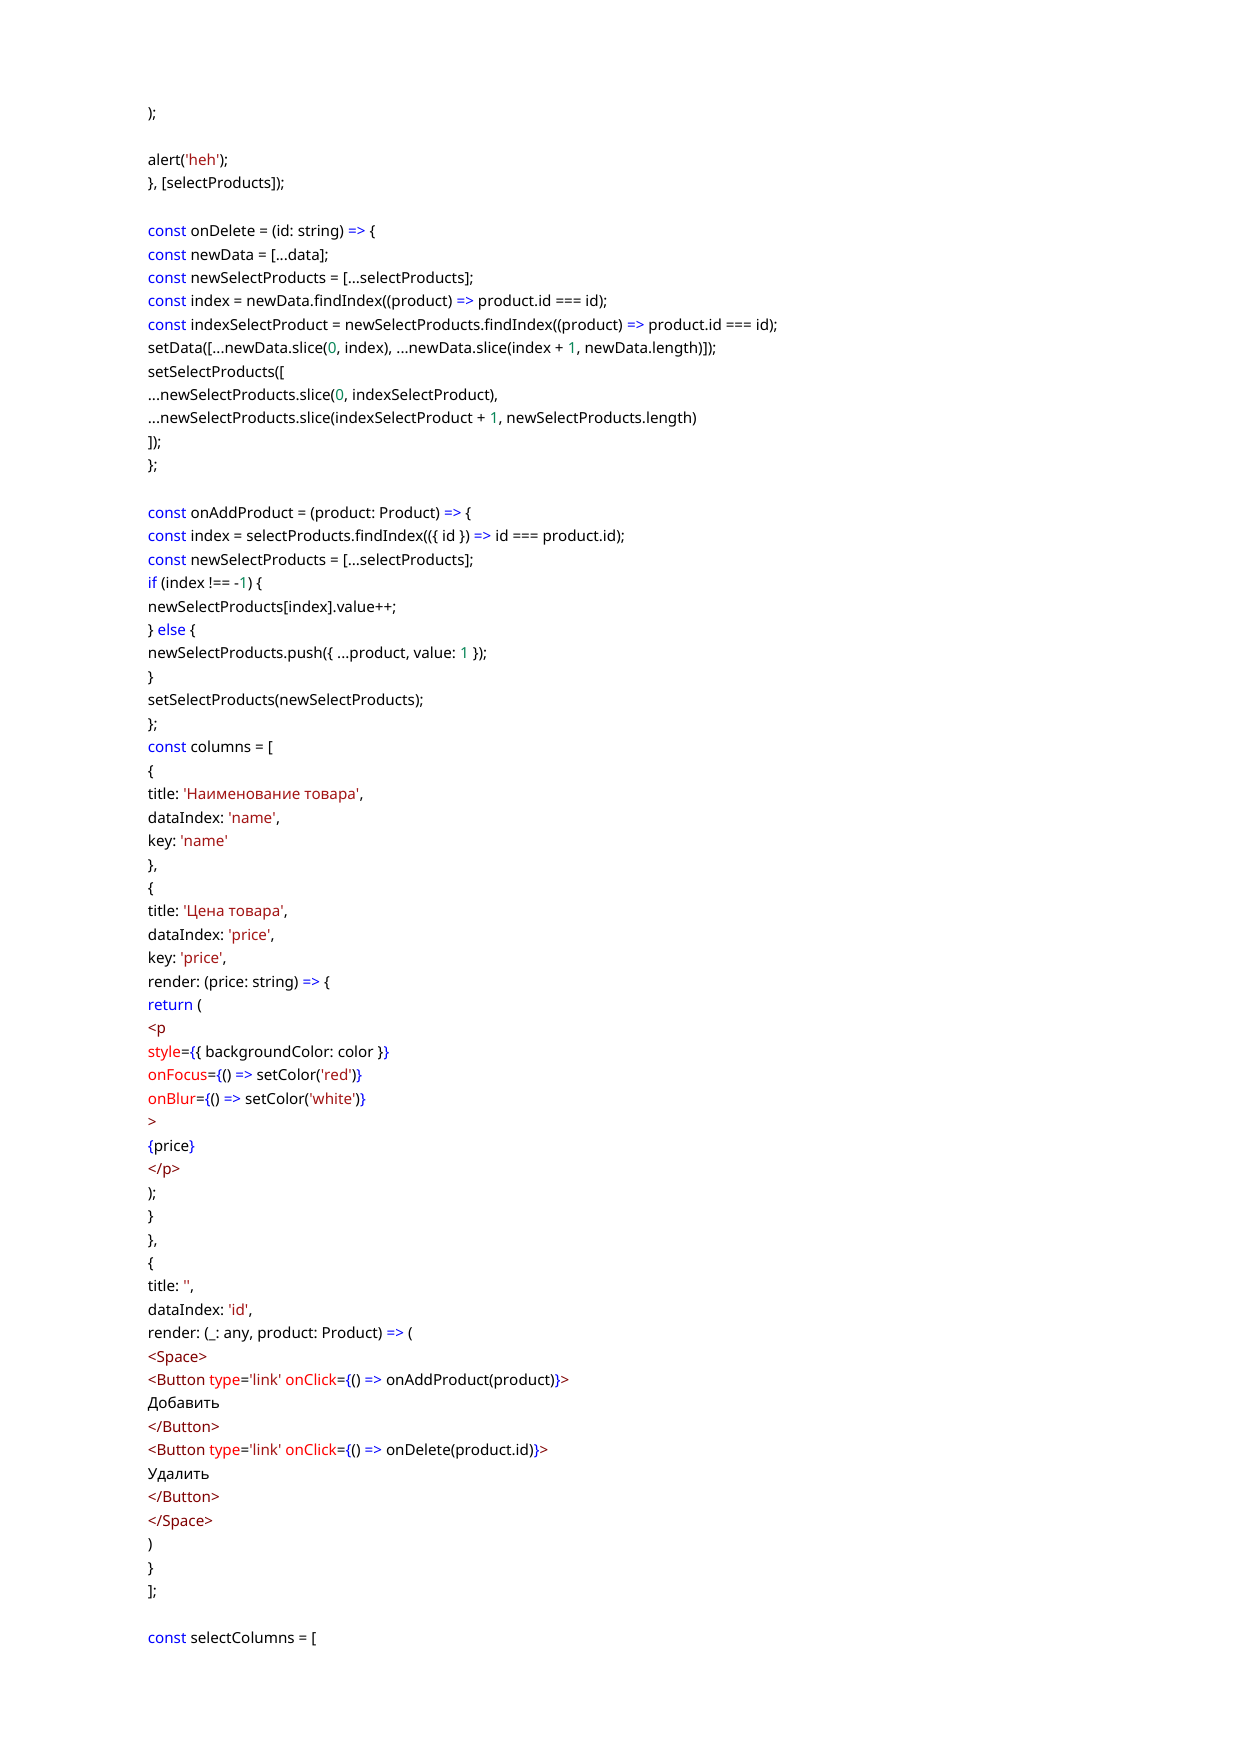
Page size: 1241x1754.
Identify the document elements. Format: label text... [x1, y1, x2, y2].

text </Space> [148, 1507, 1181, 1531]
text newSelectProducts[index].value++; [148, 593, 1181, 617]
text onFocus={() => setColor('red')} [148, 1062, 1181, 1085]
text dataIndex: 'name', [148, 804, 1181, 827]
text ]); [148, 428, 1181, 452]
text style={{ backgroundColor: color }} [148, 1038, 1181, 1062]
text ); [148, 99, 1181, 122]
text title: '', [148, 1273, 1181, 1296]
text { [148, 874, 1181, 898]
text } [148, 1202, 1181, 1226]
text } [148, 1554, 1181, 1577]
text onBlur={() => setColor('white')} [148, 1085, 1181, 1109]
text <p [148, 1015, 1181, 1038]
text title: 'Цена товара', [148, 898, 1181, 921]
text return ( [148, 992, 1181, 1015]
text const newSelectProducts = [...selectProducts]; [148, 264, 1181, 288]
text </Button> [148, 1484, 1181, 1507]
text const index = selectProducts.findIndex(({ id }) => id === product.id); [148, 523, 1181, 546]
text ) [148, 1531, 1181, 1554]
text render: (_: any, product: Product) => ( [148, 1320, 1181, 1343]
text ]; [148, 1577, 1181, 1601]
text const newSelectProducts = [...selectProducts]; [148, 546, 1181, 570]
text Добавить [148, 1390, 1181, 1413]
text </Button> [148, 1413, 1181, 1437]
text title: 'Наименование товара', [148, 781, 1181, 804]
text dataIndex: 'price', [148, 921, 1181, 945]
text alert('heh'); [148, 147, 1181, 170]
text const indexSelectProduct = newSelectProducts.findIndex((product) => product.id === id); [148, 311, 1181, 335]
text </p> [148, 1156, 1181, 1179]
text dataIndex: 'id', [148, 1296, 1181, 1320]
text }; [148, 452, 1181, 475]
text render: (price: string) => { [148, 968, 1181, 992]
text <Space> [148, 1343, 1181, 1367]
text <Button type='link' onClick={() => onAddProduct(product)}> [148, 1367, 1181, 1390]
text Удалить [148, 1460, 1181, 1484]
text ); [148, 1179, 1181, 1202]
text setSelectProducts([ [148, 358, 1181, 382]
text }, [selectProducts]); [148, 170, 1181, 193]
text const onAddProduct = (product: Product) => { [148, 499, 1181, 523]
text setSelectProducts(newSelectProducts); [148, 687, 1181, 710]
text }, [148, 851, 1181, 874]
text }, [148, 1226, 1181, 1249]
text > [148, 1109, 1181, 1132]
text const selectColumns = [ [148, 1625, 1181, 1648]
text }; [148, 710, 1181, 734]
text key: 'name' [148, 827, 1181, 851]
text <Button type='link' onClick={() => onDelete(product.id)}> [148, 1437, 1181, 1460]
text const newData = [...data]; [148, 241, 1181, 264]
text ...newSelectProducts.slice(0, indexSelectProduct), [148, 382, 1181, 405]
text { [148, 757, 1181, 781]
text const columns = [ [148, 734, 1181, 757]
text key: 'price', [148, 945, 1181, 968]
text const index = newData.findIndex((product) => product.id === id); [148, 288, 1181, 311]
text newSelectProducts.push({ ...product, value: 1 }); [148, 640, 1181, 663]
text {price} [148, 1132, 1181, 1156]
text const onDelete = (id: string) => { [148, 217, 1181, 241]
text ...newSelectProducts.slice(indexSelectProduct + 1, newSelectProducts.length) [148, 405, 1181, 428]
text } else { [148, 617, 1181, 640]
text if (index !== -1) { [148, 570, 1181, 593]
text { [148, 1249, 1181, 1273]
text setData([...newData.slice(0, index), ...newData.slice(index + 1, newData.length)]); [148, 335, 1181, 358]
text } [148, 663, 1181, 687]
